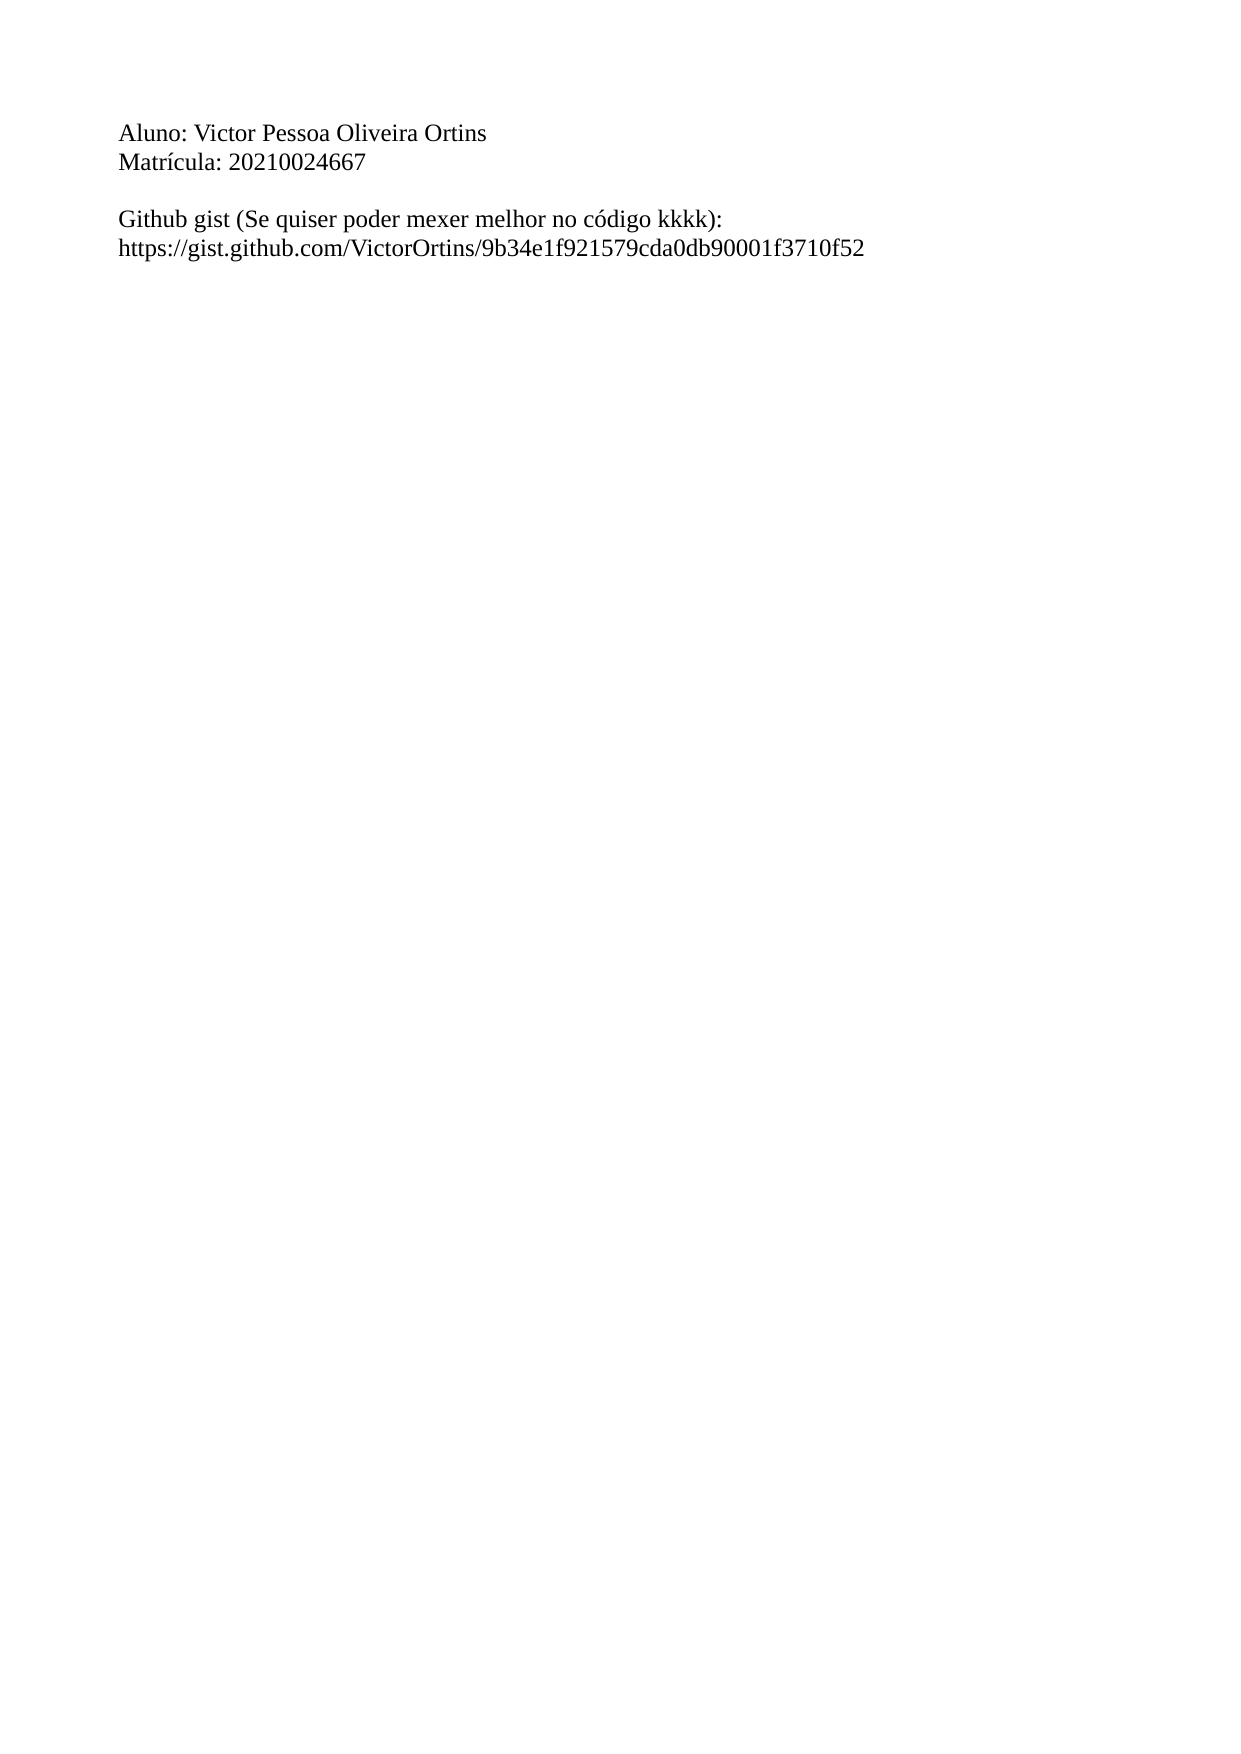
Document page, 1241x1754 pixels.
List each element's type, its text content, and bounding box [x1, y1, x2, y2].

text Aluno: Victor Pessoa Oliveira Ortins [118, 118, 1122, 147]
text Github gist (Se quiser poder mexer melhor no código kkkk): https://gist.github.com/VictorOrtins/9b34e1f921579cda0db90001f3710f52 [118, 204, 1122, 262]
text Matrícula: 20210024667 [118, 147, 1122, 176]
